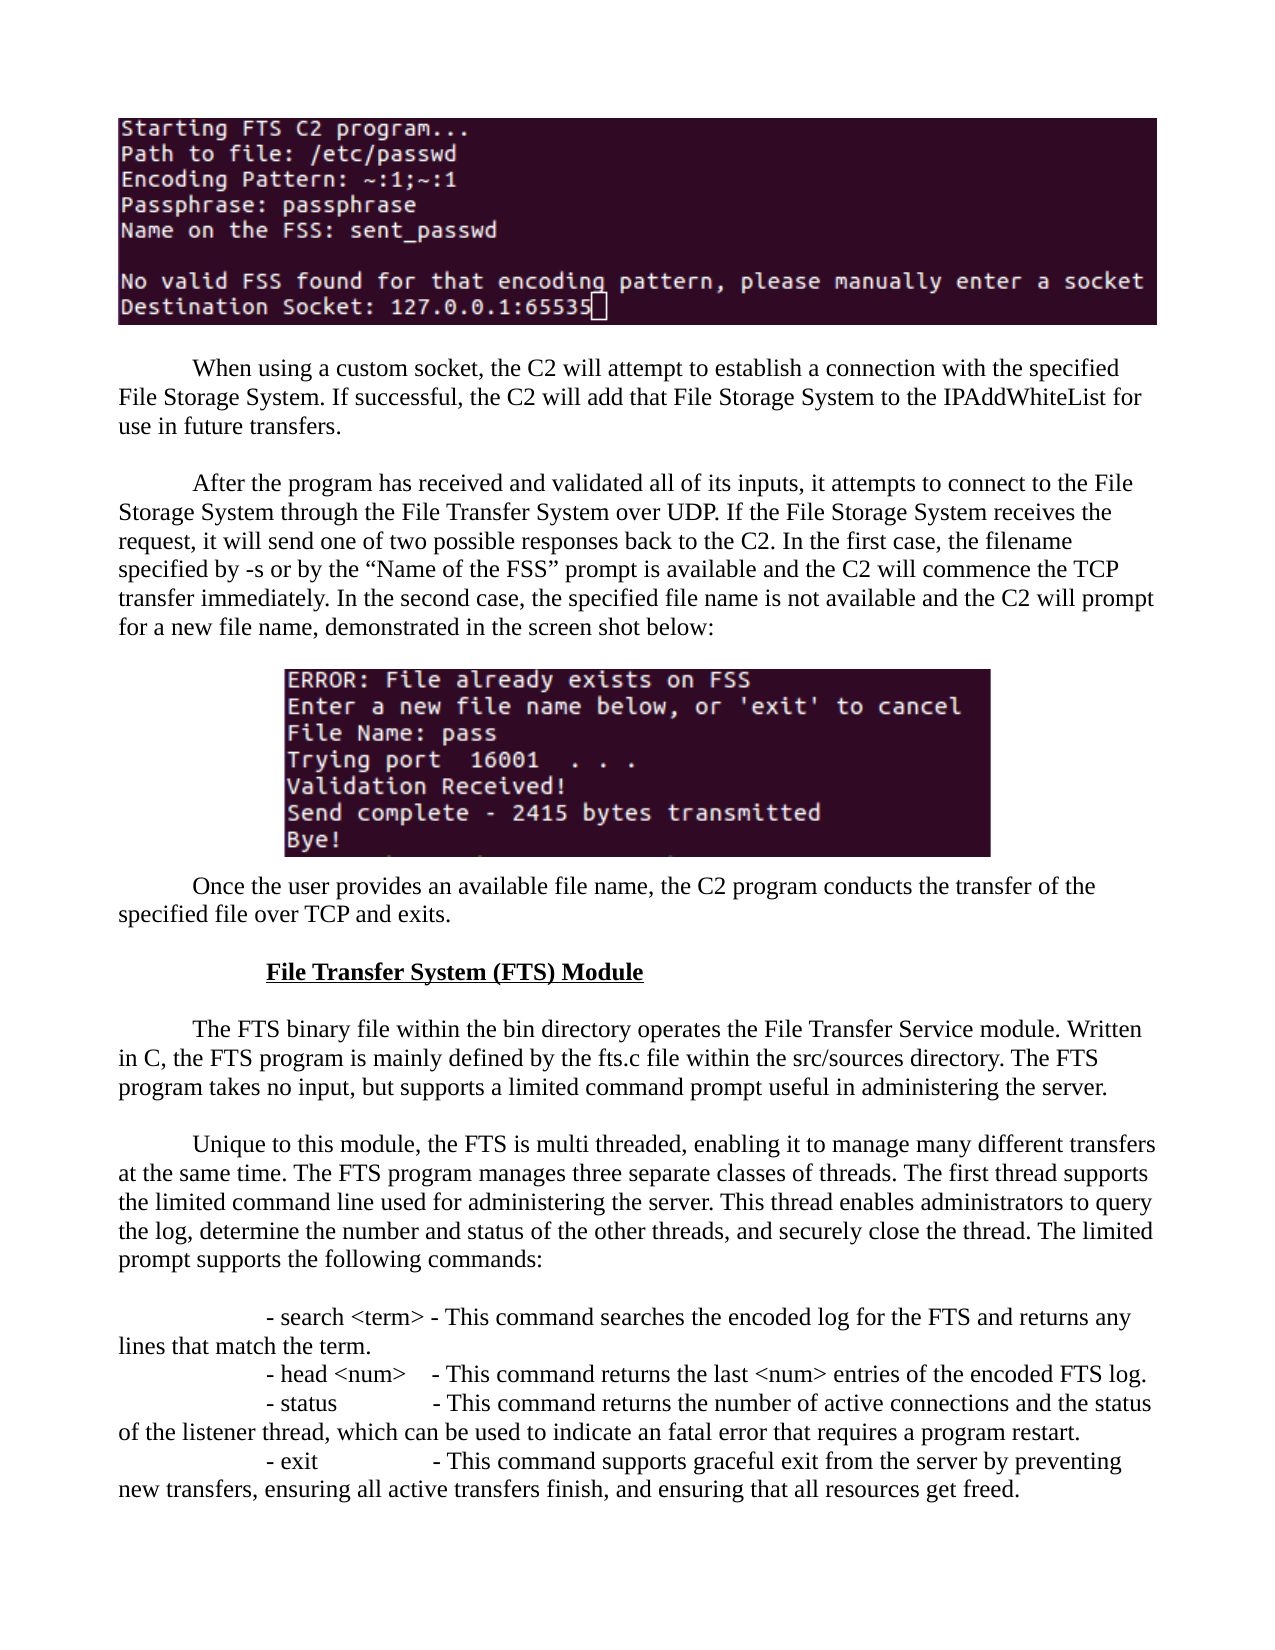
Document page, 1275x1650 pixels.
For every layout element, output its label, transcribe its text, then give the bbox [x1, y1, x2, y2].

text - head <num> - This command returns the last <num> entries of the encoded FTS log. [118, 1359, 1157, 1388]
picture [118, 118, 1157, 325]
text When using a custom socket, the C2 will attempt to establish a connection with the specified File Storage System. If successful, the C2 will add that File Storage System to the IPAddWhiteList for use in future transfers. [118, 353, 1157, 439]
text After the program has received and validated all of its inputs, it attempts to connect to the File Storage System through the File Transfer System over UDP. If the File Storage System receives the request, it will send one of two possible responses back to the C2. In the first case, the filename specified by -s or by the “Name of the FSS” prompt is available and the C2 will commence the TCP transfer immediately. In the second case, the specified file name is not available and the C2 will prompt for a new file name, demonstrated in the screen shot below: [118, 468, 1157, 641]
text File Transfer System (FTS) Module [118, 957, 1157, 986]
text - status - This command returns the number of active connections and the status of the listener thread, which can be used to indicate an fatal error that requires a program restart. [118, 1388, 1157, 1446]
text - exit - This command supports graceful exit from the server by preventing new transfers, ensuring all active transfers finish, and ensuring that all resources get freed. [118, 1446, 1157, 1503]
picture [284, 669, 991, 857]
text - search <term> - This command searches the encoded log for the FTS and returns any lines that match the term. [118, 1302, 1157, 1359]
text Unique to this module, the FTS is multi threaded, enabling it to manage many different transfers at the same time. The FTS program manages three separate classes of threads. The first thread supports the limited command line used for administering the server. This thread enables administrators to query the log, determine the number and status of the other threads, and securely close the thread. The limited prompt supports the following commands: [118, 1129, 1157, 1273]
text Once the user provides an available file name, the C2 program conducts the transfer of the specified file over TCP and exits. [118, 871, 1157, 928]
text The FTS binary file within the bin directory operates the File Transfer Service module. Written in C, the FTS program is mainly defined by the fts.c file within the src/sources directory. The FTS program takes no input, but supports a limited command prompt useful in administering the server. [118, 1014, 1157, 1101]
